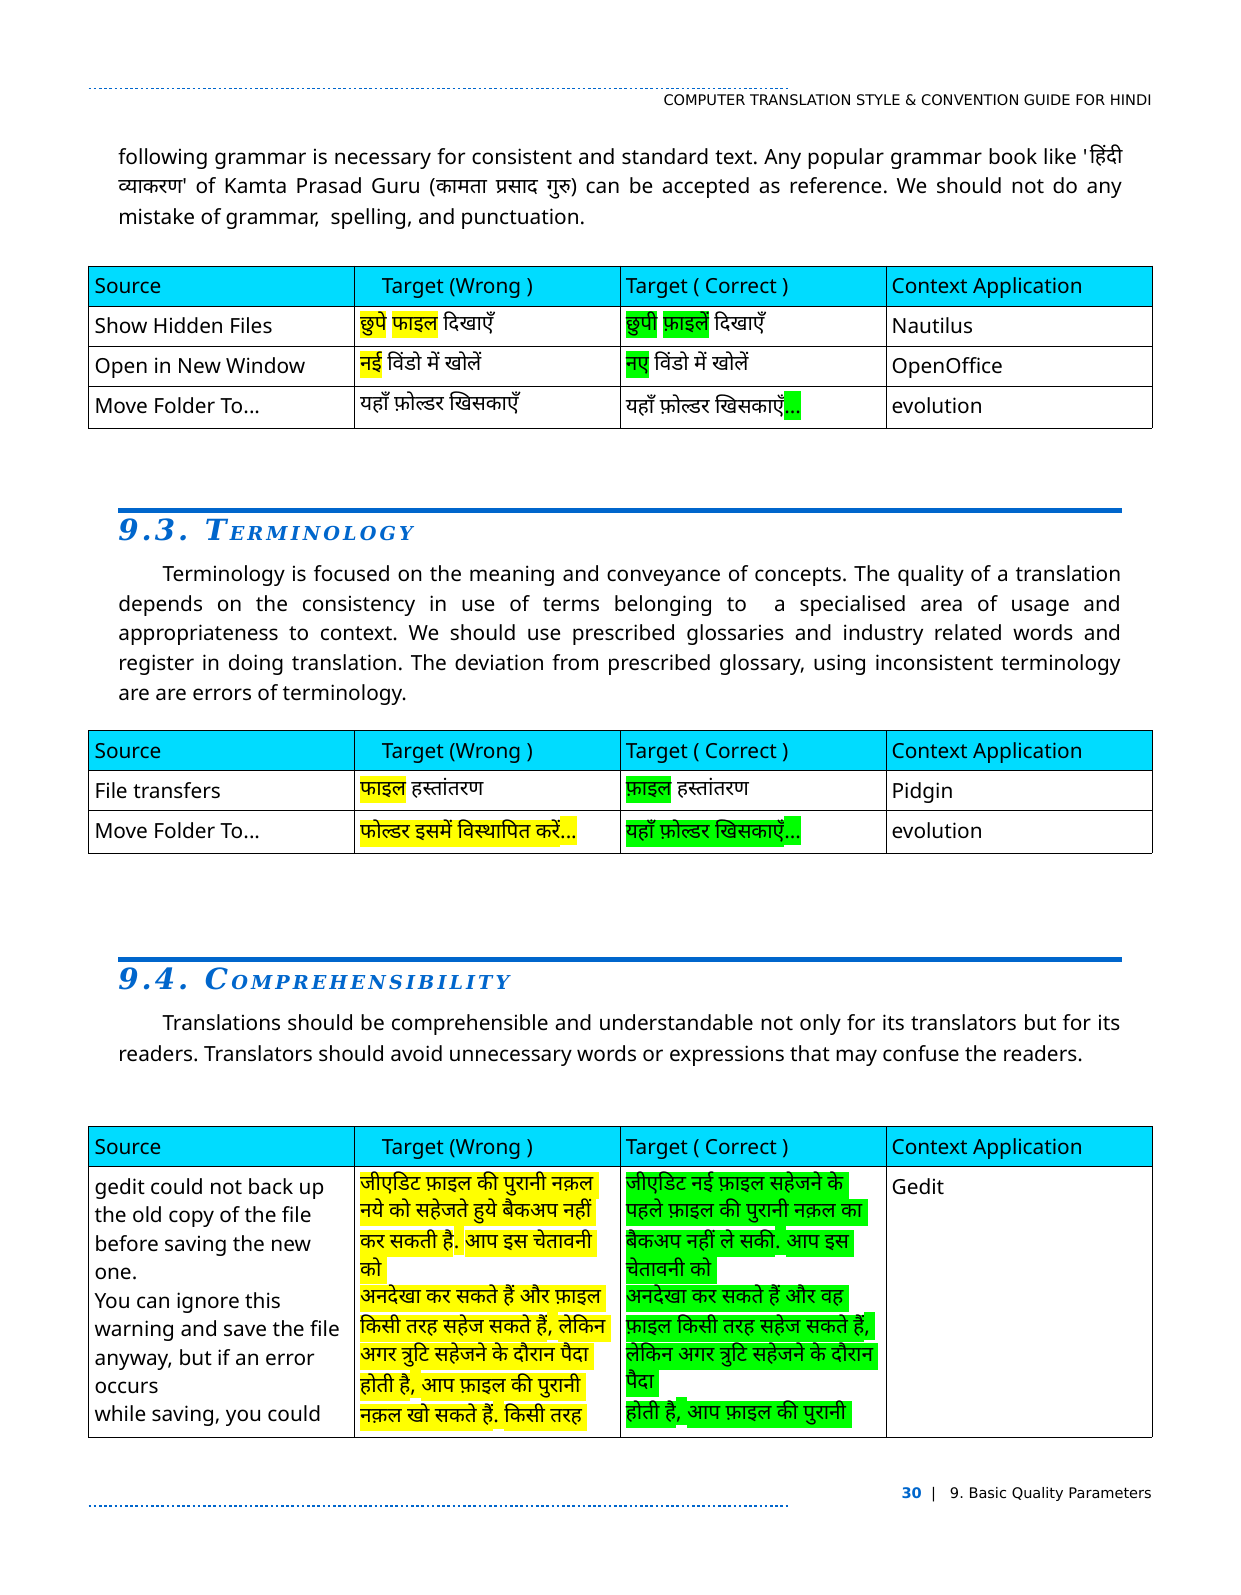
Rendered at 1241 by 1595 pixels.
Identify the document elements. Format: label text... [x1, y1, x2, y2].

table_cell नई विंडो में खोलें [355, 347, 620, 386]
table_header Target ( Correct ) [621, 1127, 886, 1166]
table_cell evolution [887, 387, 1152, 428]
text Translations should be comprehensible and understandable not only for its translators but for its readers. Translators should avoid unnecessary words or expressions that may confuse the readers. [118, 1008, 1122, 1067]
table_cell छुपी फ़ाइलें दिखाएँ [621, 307, 886, 346]
table_cell Nautilus [887, 307, 1152, 346]
table_cell नए विंडो में खोलें [621, 347, 886, 386]
table_cell Open in New Window [89, 347, 354, 386]
text Terminology is focused on the meaning and conveyance of concepts. The quality of a translation depends on the consistency in use of terms belonging to a specialised area of usage and appropriateness to context. We should use prescribed glossaries and industry related words and register in doing translation. The deviation from prescribed glossary, using inconsistent terminology are are errors of terminology. [118, 559, 1122, 706]
subtitle 9.4. Comprehensibility [118, 962, 1122, 996]
table_cell Move Folder To... [89, 811, 354, 853]
table_cell यहाँ फ़ोल्डर खिसकाएँ [355, 387, 620, 428]
table_header Context Application [887, 731, 1152, 770]
table_header Target (Wrong ) [355, 1127, 620, 1166]
table_cell evolution [887, 811, 1152, 853]
table_header Target ( Correct ) [621, 731, 886, 770]
table_header Source [89, 1127, 354, 1166]
table_cell Move Folder To... [89, 387, 354, 428]
table_cell छुपे फाइल दिखाएँ [355, 307, 620, 346]
table_header Source [89, 731, 354, 770]
table_cell Pidgin [887, 771, 1152, 810]
table_cell फोल्डर इसमें विस्थापित करें... [355, 811, 620, 853]
table_cell Show Hidden Files [89, 307, 354, 346]
table_header Source [89, 267, 354, 306]
table_cell OpenOffice [887, 347, 1152, 386]
table_header Context Application [887, 267, 1152, 306]
table_header Context Application [887, 1127, 1152, 1166]
table_cell यहाँ फ़ोल्डर खिसकाएँ... [621, 811, 886, 853]
table_header Target (Wrong ) [355, 731, 620, 770]
table_cell फ़ाइल हस्तांतरण [621, 771, 886, 810]
table_cell यहाँ फ़ोल्डर खिसकाएँ... [621, 387, 886, 428]
table_cell जीएडिट फ़ाइल की पुरानी नक़ल नये को सहेजते हुये बैकअप नहीं कर सकती है. आप इस चेतावनी को अनदेखा कर सकते हैं और फ़ाइल किसी तरह सहेज सकते हैं, लेकिन अगर त्रुटि सहेजने के दौरान पैदा होती है, आप फ़ाइल की पुरानी नक़ल खो सकते हैं. किसी तरह [355, 1167, 620, 1437]
table_cell जीएडिट नई फ़ाइल सहेजने के पहले फ़ाइल की पुरानी नक़ल का बैकअप नहीं ले सकी. आप इस चेतावनी को अनदेखा कर सकते हैं और वह फ़ाइल किसी तरह सहेज सकते हैं, लेकिन अगर त्रुटि सहेजने के दौरान पैदा होती है, आप फ़ाइल की पुरानी [621, 1167, 886, 1437]
table_header Target (Wrong ) [355, 267, 620, 306]
table_cell Gedit [887, 1167, 1152, 1437]
table_cell फाइल हस्तांतरण [355, 771, 620, 810]
table_cell File transfers [89, 771, 354, 810]
text following grammar is necessary for consistent and standard text. Any popular grammar book like 'हिंदी व्याकरण' of Kamta Prasad Guru (कामता प्रसाद गुरु) can be accepted as reference. We should not do any mistake of grammar, spelling, and punctuation. [118, 142, 1122, 230]
subtitle 9.3. Terminology [118, 513, 1122, 547]
table_cell gedit could not back up the old copy of the file before saving the new one. You can ignore this warning and save the file anyway, but if an error occurs while saving, you could [89, 1167, 354, 1437]
table_header Target ( Correct ) [621, 267, 886, 306]
